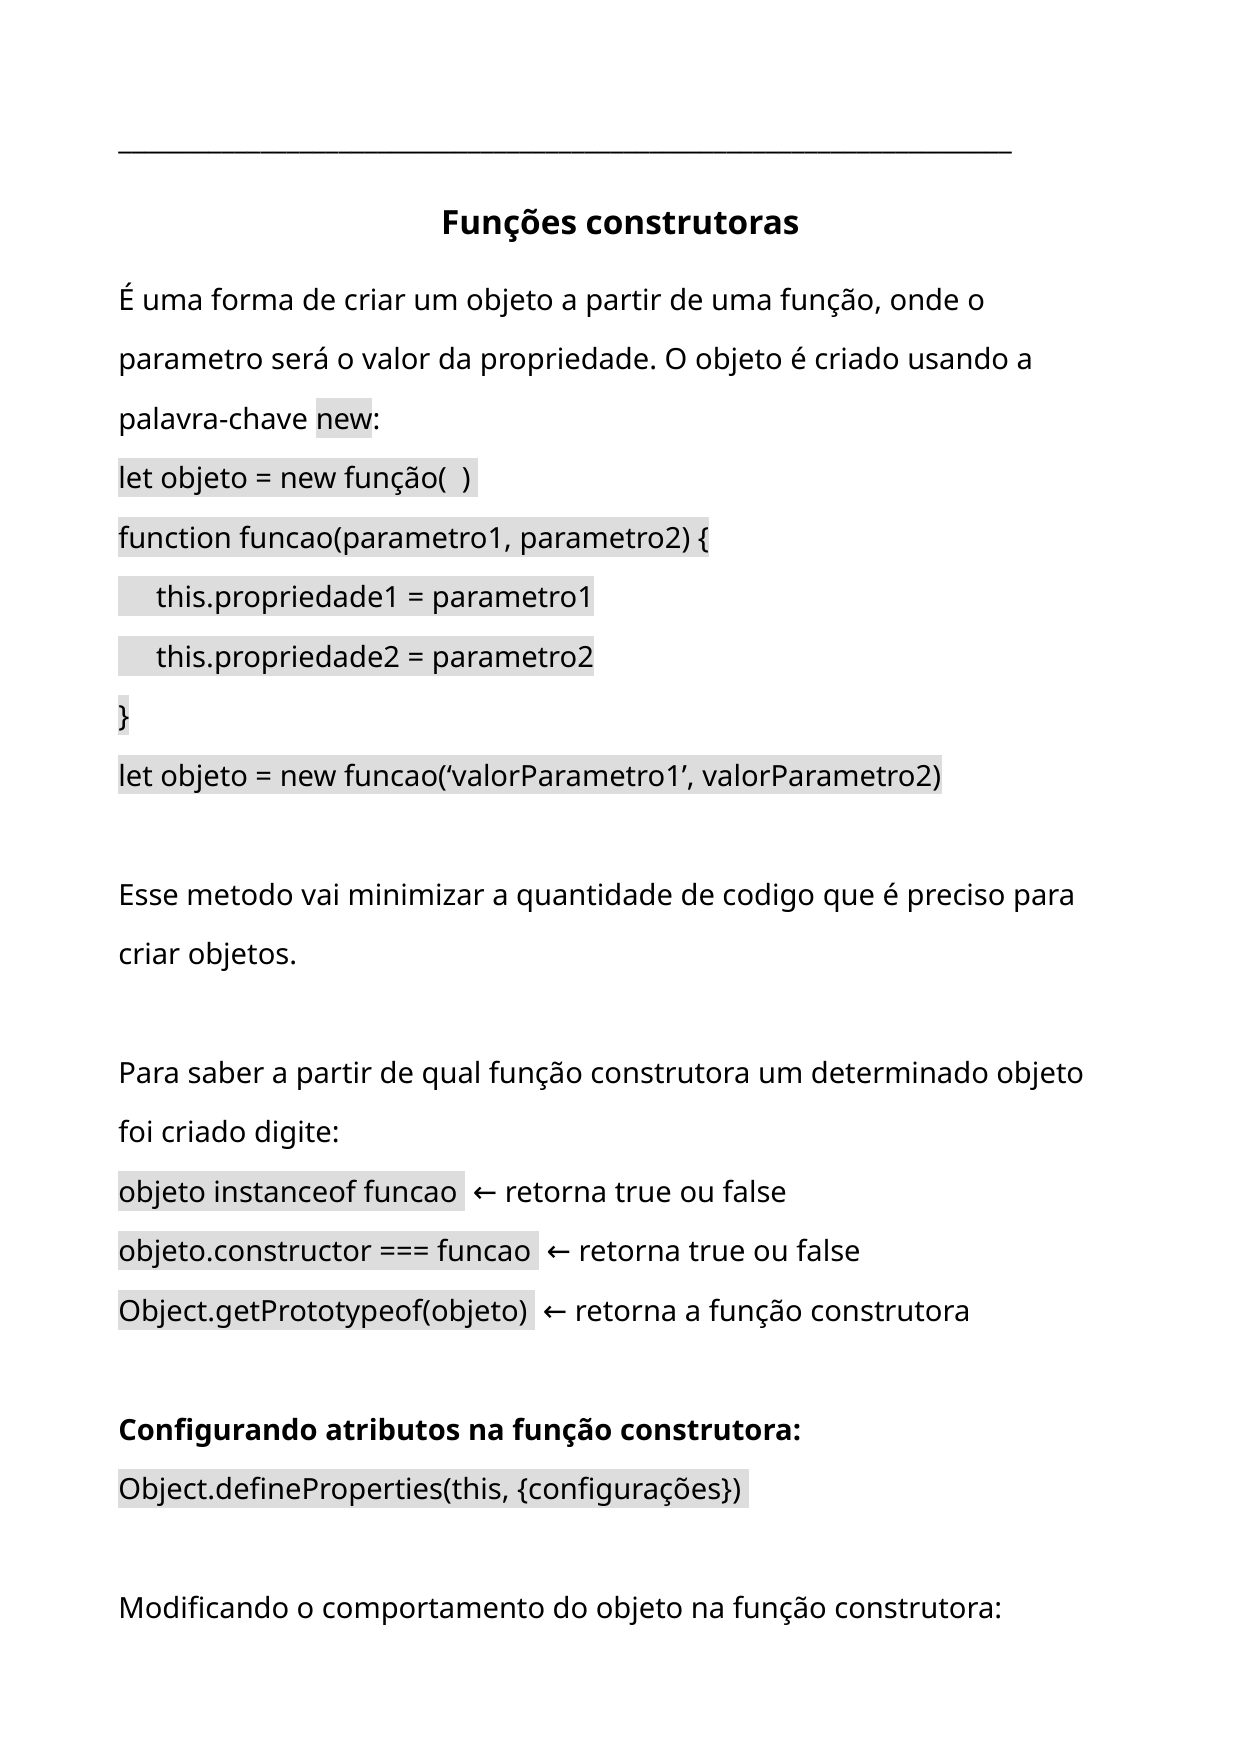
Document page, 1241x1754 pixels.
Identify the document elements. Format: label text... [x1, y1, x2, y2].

text objeto instanceof funcao ← retorna true ou false [118, 1171, 1122, 1211]
text this.propriedade1 = parametro1 [118, 576, 1122, 616]
text function funcao(parametro1, parametro2) { [118, 517, 1122, 557]
text Modificando o comportamento do objeto na função construtora: [118, 1588, 1122, 1627]
text Configurando atributos na função construtora: [118, 1409, 1122, 1449]
text let objeto = new funcao(‘valorParametro1’, valorParametro2) [118, 755, 1122, 794]
text } [118, 695, 1122, 735]
subtitle Funções construtoras [118, 198, 1122, 244]
text Object.getPrototypeof(objeto) ← retorna a função construtora [118, 1290, 1122, 1330]
text É uma forma de criar um objeto a partir de uma função, onde o parametro será o valor da propriedade. O objeto é criado usando a palavra-chave new: [118, 279, 1122, 438]
text Para saber a partir de qual função construtora um determinado objeto foi criado digite: [118, 1052, 1122, 1151]
text _____________________________________________________________________ [118, 118, 1122, 158]
text Esse metodo vai minimizar a quantidade de codigo que é preciso para criar objetos. [118, 874, 1122, 973]
text let objeto = new função( ) [118, 457, 1122, 497]
text Object.defineProperties(this, {configurações}) [118, 1469, 1122, 1508]
text objeto.constructor === funcao ← retorna true ou false [118, 1231, 1122, 1270]
text this.propriedade2 = parametro2 [118, 636, 1122, 676]
